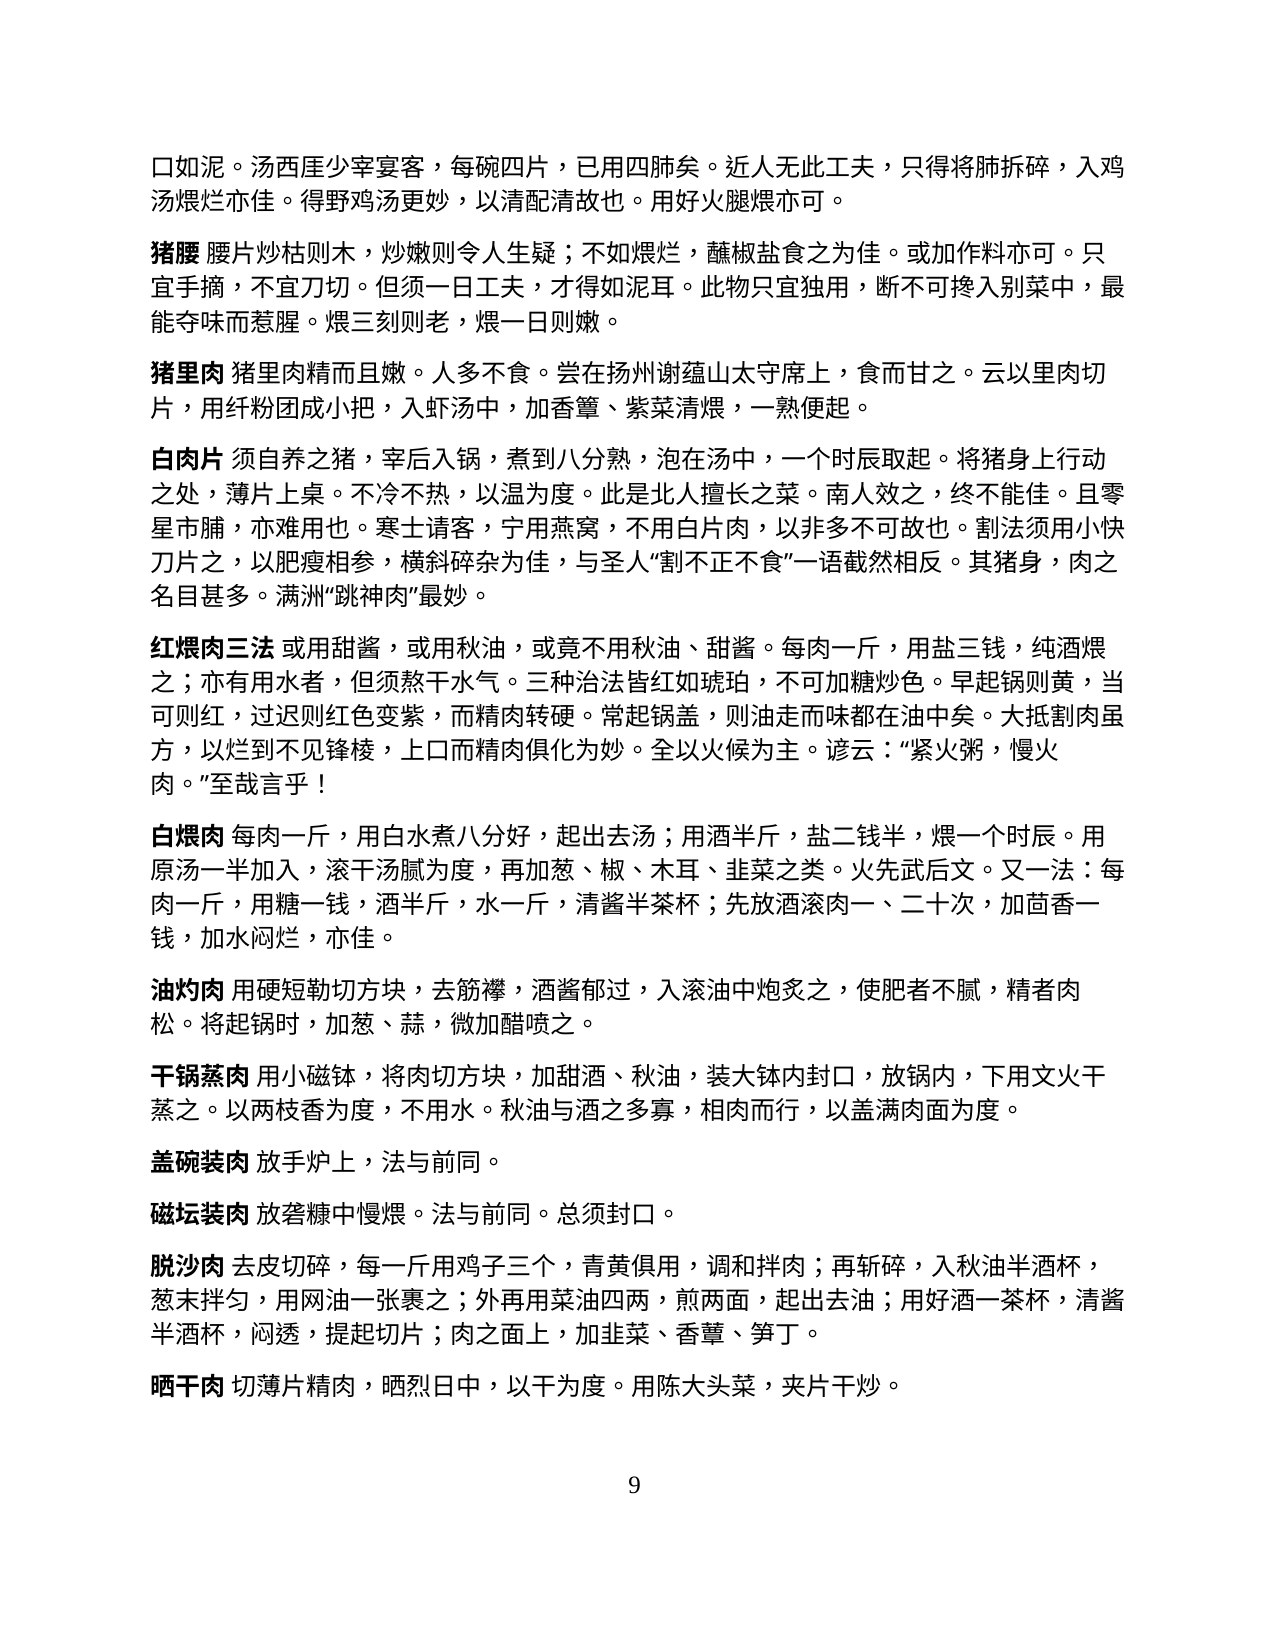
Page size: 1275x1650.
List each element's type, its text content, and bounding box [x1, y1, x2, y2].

text 猪里肉 猪里肉精而且嫩。人多不食。尝在扬州谢蕴山太守席上，食而甘之。云以里肉切片，用纤粉团成小把，入虾汤中，加香簟、紫菜清煨，一熟便起。 [150, 356, 1125, 424]
text 干锅蒸肉 用小磁钵，将肉切方块，加甜酒、秋油，装大钵内封口，放锅内，下用文火干蒸之。以两枝香为度，不用水。秋油与酒之多寡，相肉而行，以盖满肉面为度。 [150, 1059, 1125, 1127]
text 磁坛装肉 放砻糠中慢煨。法与前同。总须封口。 [150, 1197, 1125, 1231]
text 脱沙肉 去皮切碎，每一斤用鸡子三个，青黄俱用，调和拌肉；再斩碎，入秋油半酒杯，葱末拌匀，用网油一张裹之；外再用菜油四两，煎两面，起出去油；用好酒一茶杯，清酱半酒杯，闷透，提起切片；肉之面上，加韭菜、香蕈、笋丁。 [150, 1249, 1125, 1351]
text 盖碗装肉 放手炉上，法与前同。 [150, 1145, 1125, 1179]
text 口如泥。汤西厓少宰宴客，每碗四片，已用四肺矣。近人无此工夫，只得将肺拆碎，入鸡汤煨烂亦佳。得野鸡汤更妙，以清配清故也。用好火腿煨亦可。 [150, 150, 1125, 218]
text 白肉片 须自养之猪，宰后入锅，煮到八分熟，泡在汤中，一个时辰取起。将猪身上行动之处，薄片上桌。不冷不热，以温为度。此是北人擅长之菜。南人效之，终不能佳。且零星市脯，亦难用也。寒士请客，宁用燕窝，不用白片肉，以非多不可故也。割法须用小快刀片之，以肥瘦相参，横斜碎杂为佳，与圣人“割不正不食”一语截然相反。其猪身，肉之名目甚多。满洲“跳神肉”最妙。 [150, 442, 1125, 612]
text 猪腰 腰片炒枯则木，炒嫩则令人生疑；不如煨烂，蘸椒盐食之为佳。或加作料亦可。只宜手摘，不宜刀切。但须一日工夫，才得如泥耳。此物只宜独用，断不可搀入别菜中，最能夺味而惹腥。煨三刻则老，煨一日则嫩。 [150, 236, 1125, 338]
text 油灼肉 用硬短勒切方块，去筋襻，酒酱郁过，入滚油中炮炙之，使肥者不腻，精者肉松。将起锅时，加葱、蒜，微加醋喷之。 [150, 973, 1125, 1041]
text 红煨肉三法 或用甜酱，或用秋油，或竟不用秋油、甜酱。每肉一斤，用盐三钱，纯酒煨之；亦有用水者，但须熬干水气。三种治法皆红如琥珀，不可加糖炒色。早起锅则黄，当可则红，过迟则红色变紫，而精肉转硬。常起锅盖，则油走而味都在油中矣。大抵割肉虽方，以烂到不见锋棱，上口而精肉俱化为妙。全以火候为主。谚云：“紧火粥，慢火肉。”至哉言乎！ [150, 630, 1125, 801]
text 晒干肉 切薄片精肉，晒烈日中，以干为度。用陈大头菜，夹片干炒。 [150, 1369, 1125, 1403]
text 白煨肉 每肉一斤，用白水煮八分好，起出去汤；用酒半斤，盐二钱半，煨一个时辰。用原汤一半加入，滚干汤腻为度，再加葱、椒、木耳、韭菜之类。火先武后文。又一法：每肉一斤，用糖一钱，酒半斤，水一斤，清酱半茶杯；先放酒滚肉一、二十次，加茴香一钱，加水闷烂，亦佳。 [150, 819, 1125, 955]
